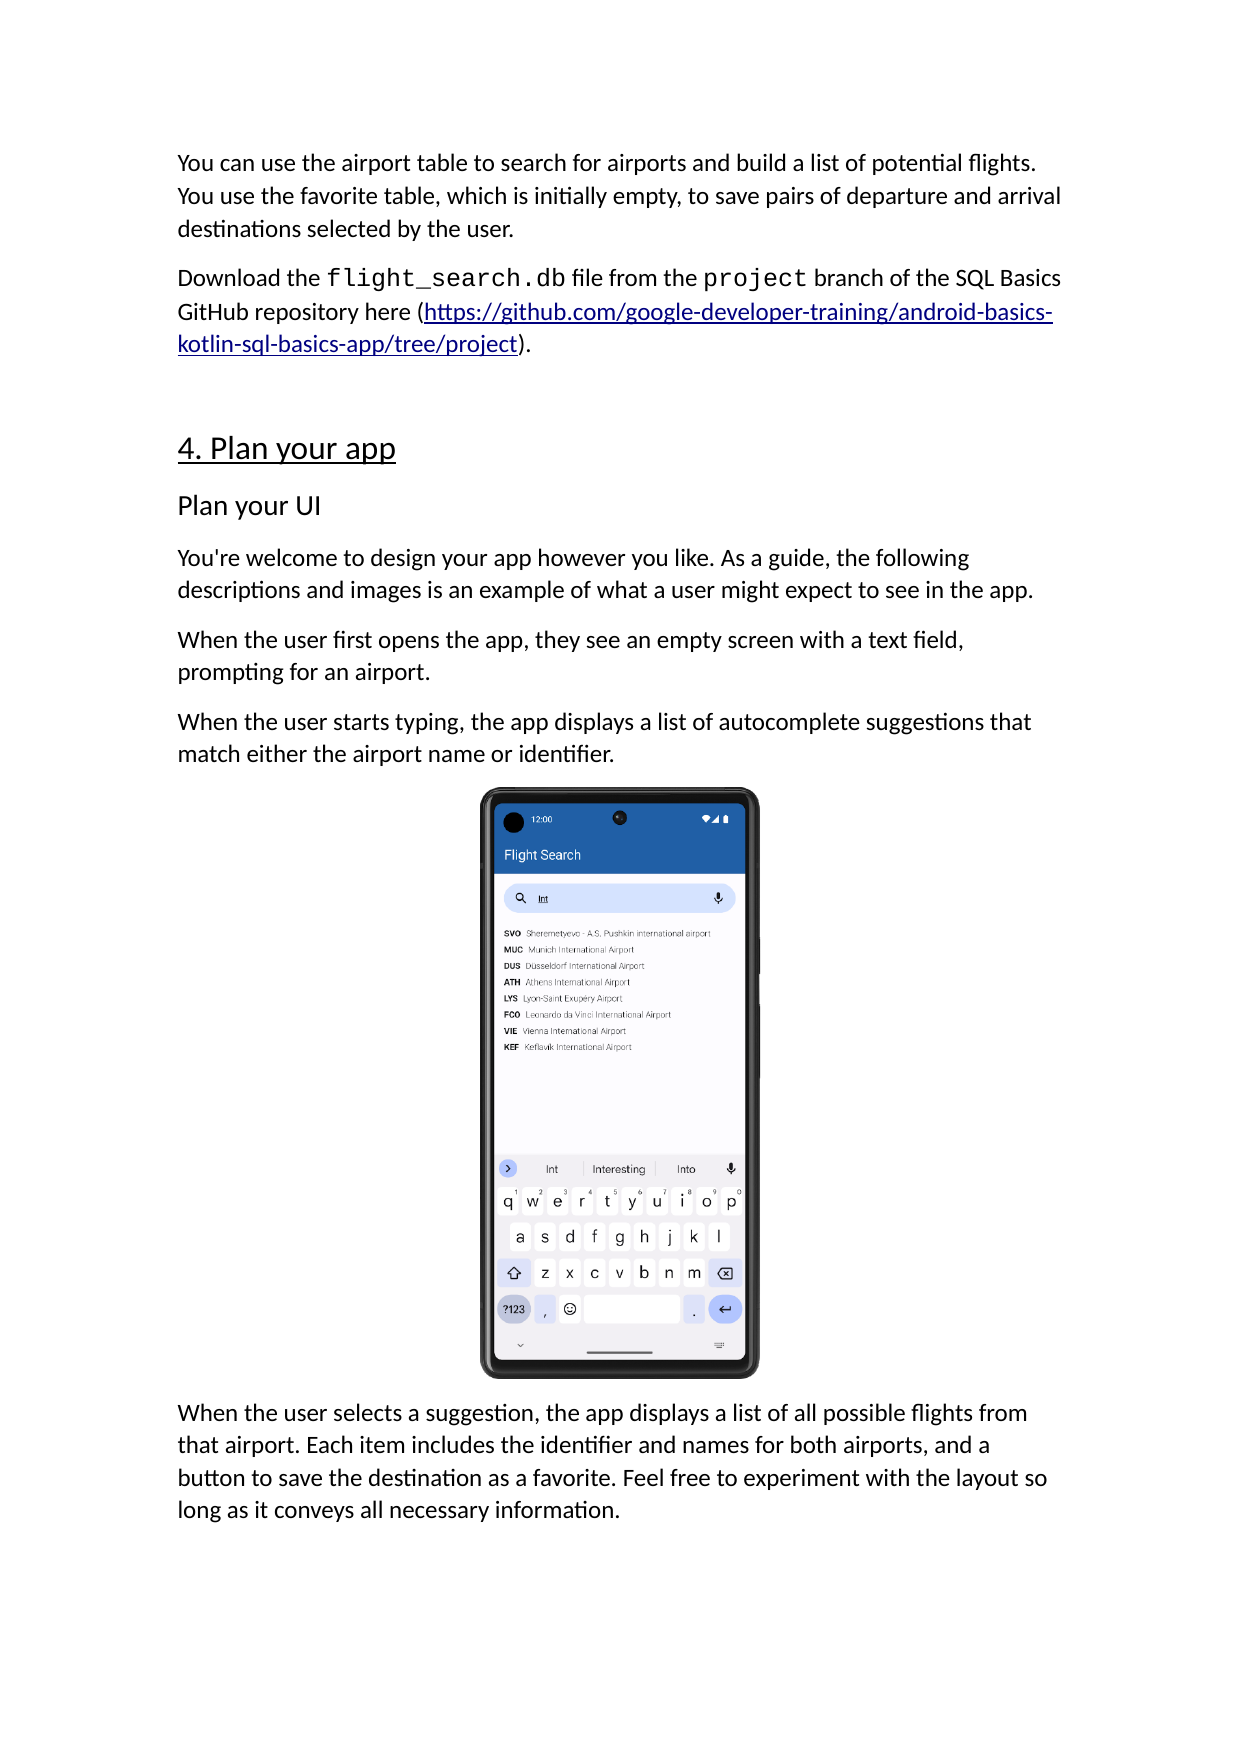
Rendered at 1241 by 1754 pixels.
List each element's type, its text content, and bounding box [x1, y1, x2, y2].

text 4. Plan your app [177, 427, 1063, 468]
text You're welcome to design your app however you like. As a guide, the following descriptions and images is an example of what a user might expect to see in the app. [177, 542, 1063, 605]
text When the user selects a suggestion, the app displays a list of all possible flights from that airport. Each item includes the identifier and names for both airports, and a button to save the destination as a favorite. Feel free to experiment with the layout so long as it conveys all necessary information. [177, 1397, 1063, 1525]
text Plan your UI [177, 487, 1063, 523]
text When the user first opens the app, they see an empty screen with a text field, prompting for an airport. [177, 624, 1063, 687]
text When the user starts typing, the app displays a list of autocomplete suggestions that match either the airport name or identifier. [177, 706, 1063, 769]
text Download the flight_search.db file from the project branch of the SQL Basics GitHub repository here (https://github.com/google-developer-training/android-basics-kotlin-sql-basics-app/tree/project). [177, 262, 1063, 359]
text You can use the airport table to search for airports and build a list of potential flights. You use the favorite table, which is initially empty, to save pairs of departure and arrival destinations selected by the user. [177, 148, 1063, 243]
